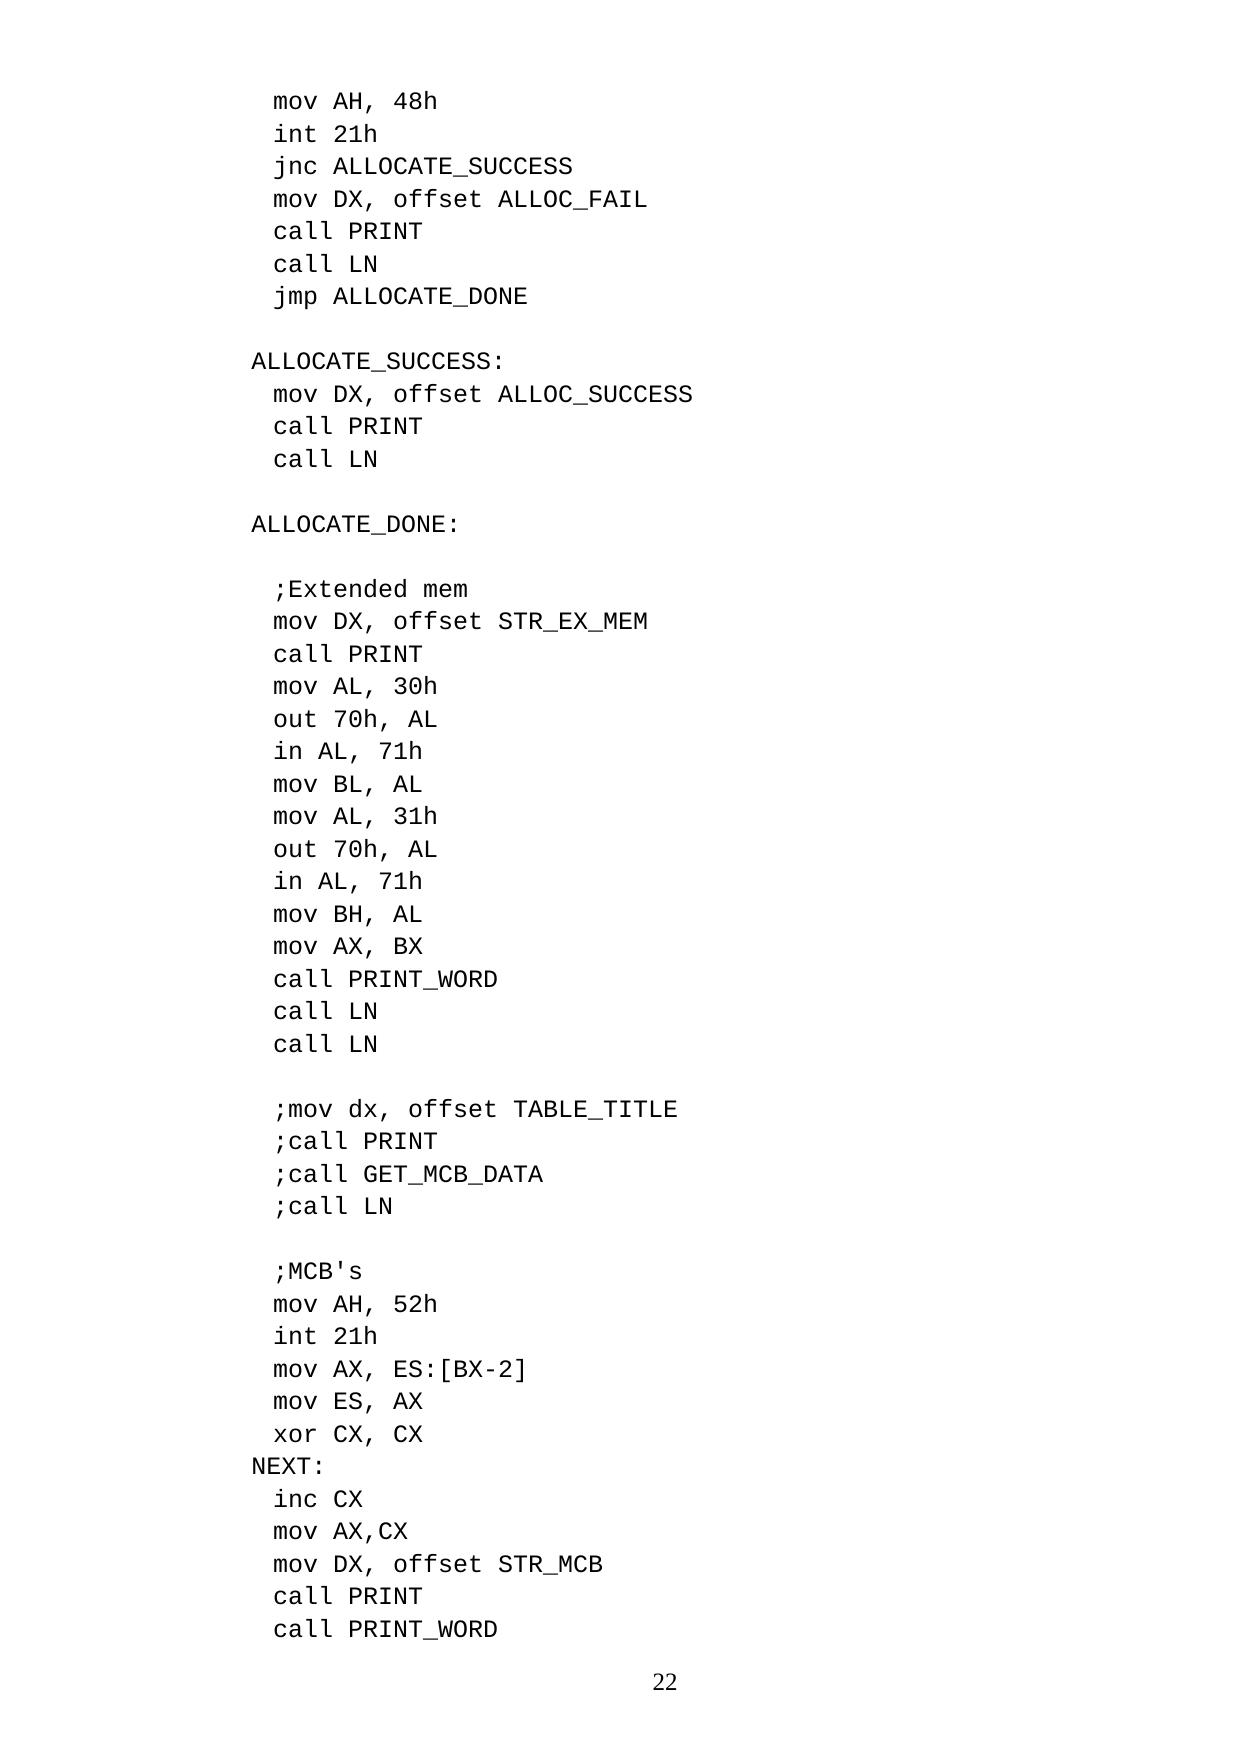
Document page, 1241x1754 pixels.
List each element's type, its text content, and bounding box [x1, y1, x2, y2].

text mov DX, offset STR_EX_MEM [177, 609, 1152, 637]
text in AL, 71h [177, 869, 1152, 897]
text in AL, 71h [177, 739, 1152, 767]
text mov AL, 31h [177, 804, 1152, 832]
text ;MCB's [177, 1259, 1152, 1287]
text mov AH, 52h [177, 1291, 1152, 1319]
text mov DX, offset ALLOC_FAIL [177, 186, 1152, 214]
text out 70h, AL [177, 706, 1152, 734]
text mov AL, 30h [177, 674, 1152, 702]
text call PRINT [177, 641, 1152, 669]
text mov ES, AX [177, 1389, 1152, 1417]
text call PRINT_WORD [177, 1616, 1152, 1644]
text NEXT: [177, 1454, 1152, 1482]
text out 70h, AL [177, 836, 1152, 864]
text call LN [177, 251, 1152, 279]
text call LN [177, 999, 1152, 1027]
text int 21h [177, 1324, 1152, 1352]
text mov AX, BX [177, 934, 1152, 962]
text ;call PRINT [177, 1129, 1152, 1157]
text call LN [177, 1031, 1152, 1059]
text mov BL, AL [177, 771, 1152, 799]
text inc CX [177, 1486, 1152, 1514]
text call PRINT_WORD [177, 966, 1152, 994]
text jmp ALLOCATE_DONE [177, 284, 1152, 312]
text ;call LN [177, 1194, 1152, 1222]
text ;Extended mem [177, 576, 1152, 604]
text mov AH, 48h [177, 89, 1152, 117]
text xor CX, CX [177, 1421, 1152, 1449]
text mov DX, offset STR_MCB [177, 1551, 1152, 1579]
text mov BH, AL [177, 901, 1152, 929]
text mov DX, offset ALLOC_SUCCESS [177, 381, 1152, 409]
text call PRINT [177, 414, 1152, 442]
text ALLOCATE_SUCCESS: [177, 349, 1152, 377]
text jnc ALLOCATE_SUCCESS [177, 154, 1152, 182]
text call PRINT [177, 1584, 1152, 1612]
text mov AX, ES:[BX-2] [177, 1356, 1152, 1384]
text mov AX,CX [177, 1519, 1152, 1547]
text ;mov dx, offset TABLE_TITLE [177, 1096, 1152, 1124]
text int 21h [177, 121, 1152, 149]
text call PRINT [177, 219, 1152, 247]
text ;call GET_MCB_DATA [177, 1161, 1152, 1189]
text ALLOCATE_DONE: [177, 511, 1152, 539]
text call LN [177, 446, 1152, 474]
